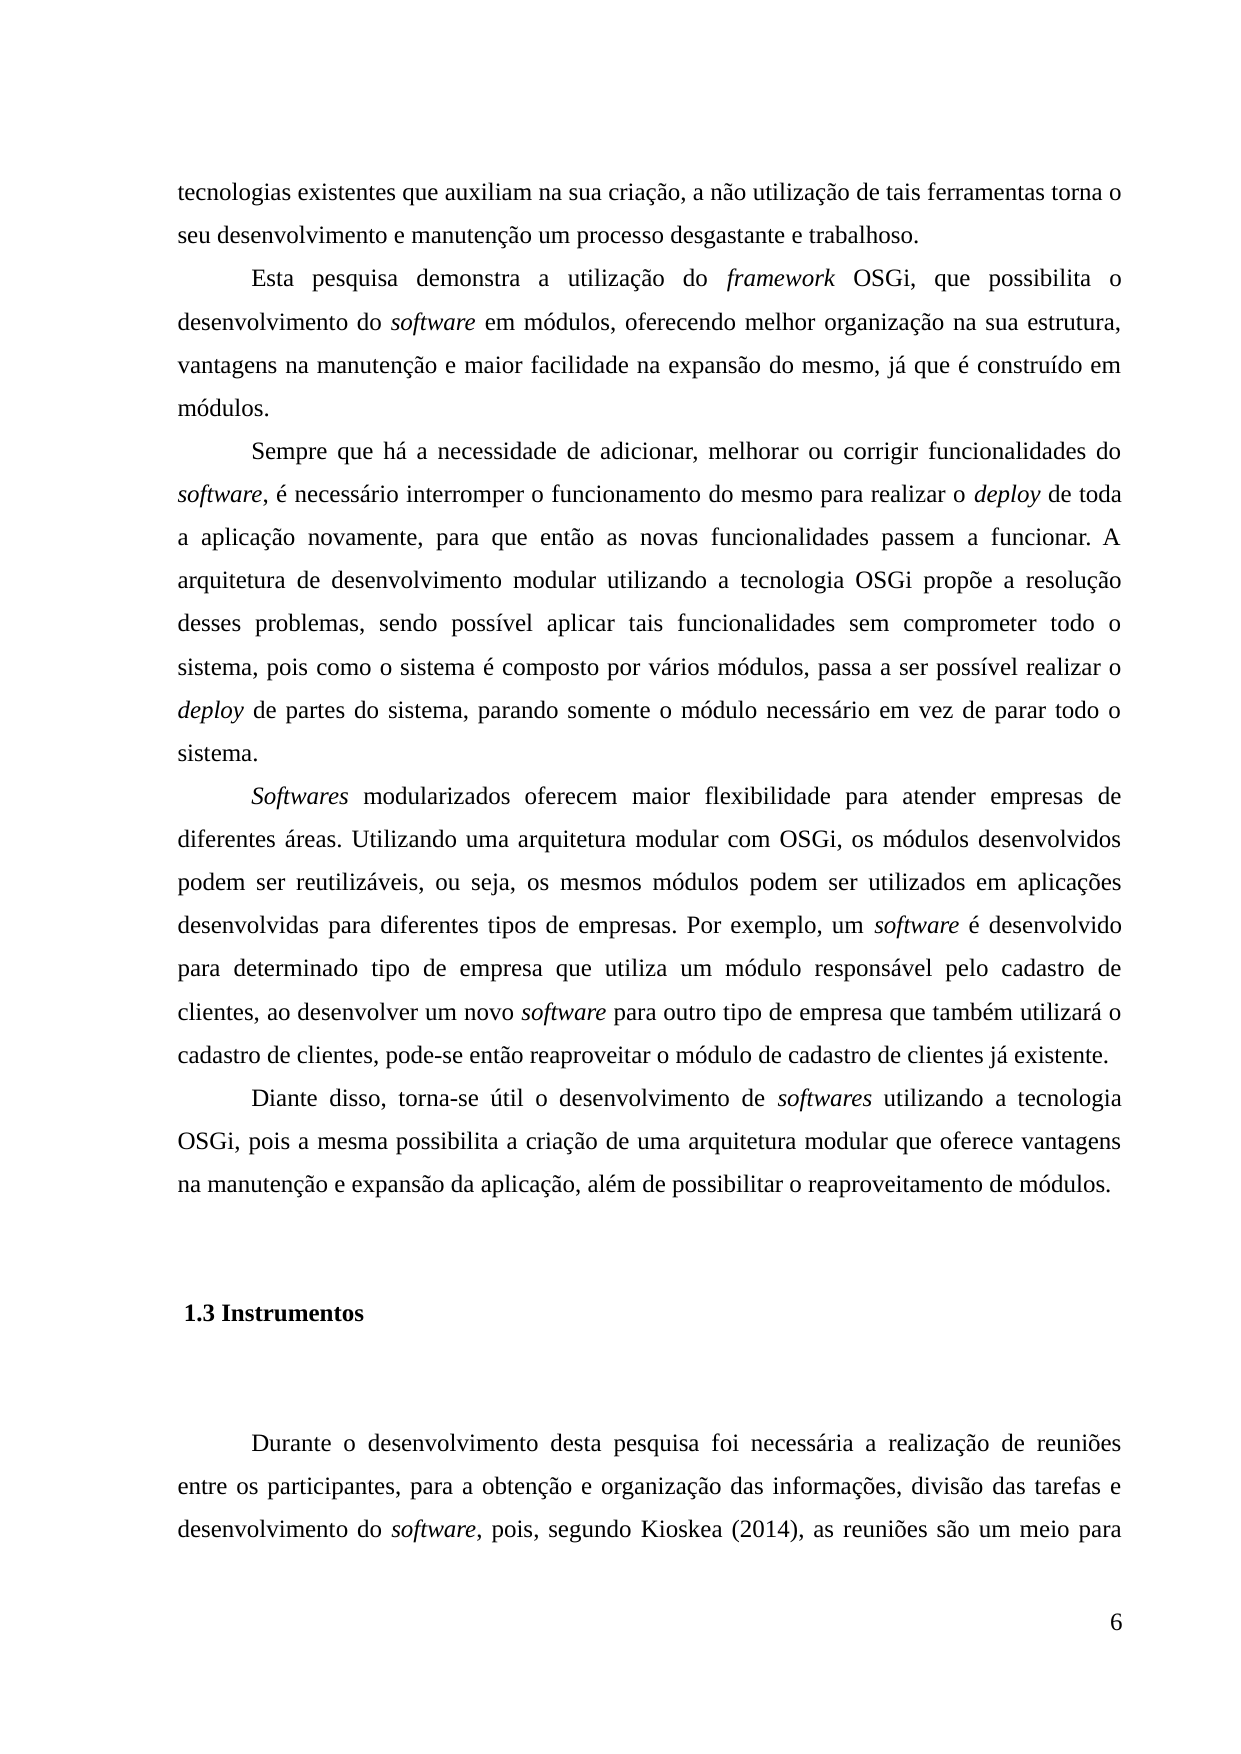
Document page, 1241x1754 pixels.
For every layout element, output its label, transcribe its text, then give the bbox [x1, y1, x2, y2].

text Esta pesquisa demonstra a utilização do framework OSGi, que possibilita o desenvolvimento do software em módulos, oferecendo melhor organização na sua estrutura, vantagens na manutenção e maior facilidade na expansão do mesmo, já que é construído em módulos. [177, 263, 1122, 422]
text Diante disso, torna-se útil o desenvolvimento de softwares utilizando a tecnologia OSGi, pois a mesma possibilita a criação de uma arquitetura modular que oferece vantagens na manutenção e expansão da aplicação, além de possibilitar o reaproveitamento de módulos. [177, 1083, 1122, 1198]
text Softwares modularizados oferecem maior flexibilidade para atender empresas de diferentes áreas. Utilizando uma arquitetura modular com OSGi, os módulos desenvolvidos podem ser reutilizáveis, ou seja, os mesmos módulos podem ser utilizados em aplicações desenvolvidas para diferentes tipos de empresas. Por exemplo, um software é desenvolvido para determinado tipo de empresa que utiliza um módulo responsável pelo cadastro de clientes, ao desenvolver um novo software para outro tipo de empresa que também utilizará o cadastro de clientes, pode-se então reaproveitar o módulo de cadastro de clientes já existente. [177, 781, 1122, 1068]
text Sempre que há a necessidade de adicionar, melhorar ou corrigir funcionalidades do software, é necessário interromper o funcionamento do mesmo para realizar o deploy de toda a aplicação novamente, para que então as novas funcionalidades passem a funcionar. A arquitetura de desenvolvimento modular utilizando a tecnologia OSGi propõe a resolução desses problemas, sendo possível aplicar tais funcionalidades sem comprometer todo o sistema, pois como o sistema é composto por vários módulos, passa a ser possível realizar o deploy de partes do sistema, parando somente o módulo necessário em vez de parar todo o sistema. [177, 436, 1122, 767]
subtitle Instrumentos [177, 1298, 1122, 1327]
text Durante o desenvolvimento desta pesquisa foi necessária a realização de reuniões entre os participantes, para a obtenção e organização das informações, divisão das tarefas e desenvolvimento do software, pois, segundo Kioskea (2014), as reuniões são um meio para [177, 1428, 1122, 1543]
text tecnologias existentes que auxiliam na sua criação, a não utilização de tais ferramentas torna o seu desenvolvimento e manutenção um processo desgastante e trabalhoso. [177, 177, 1122, 249]
